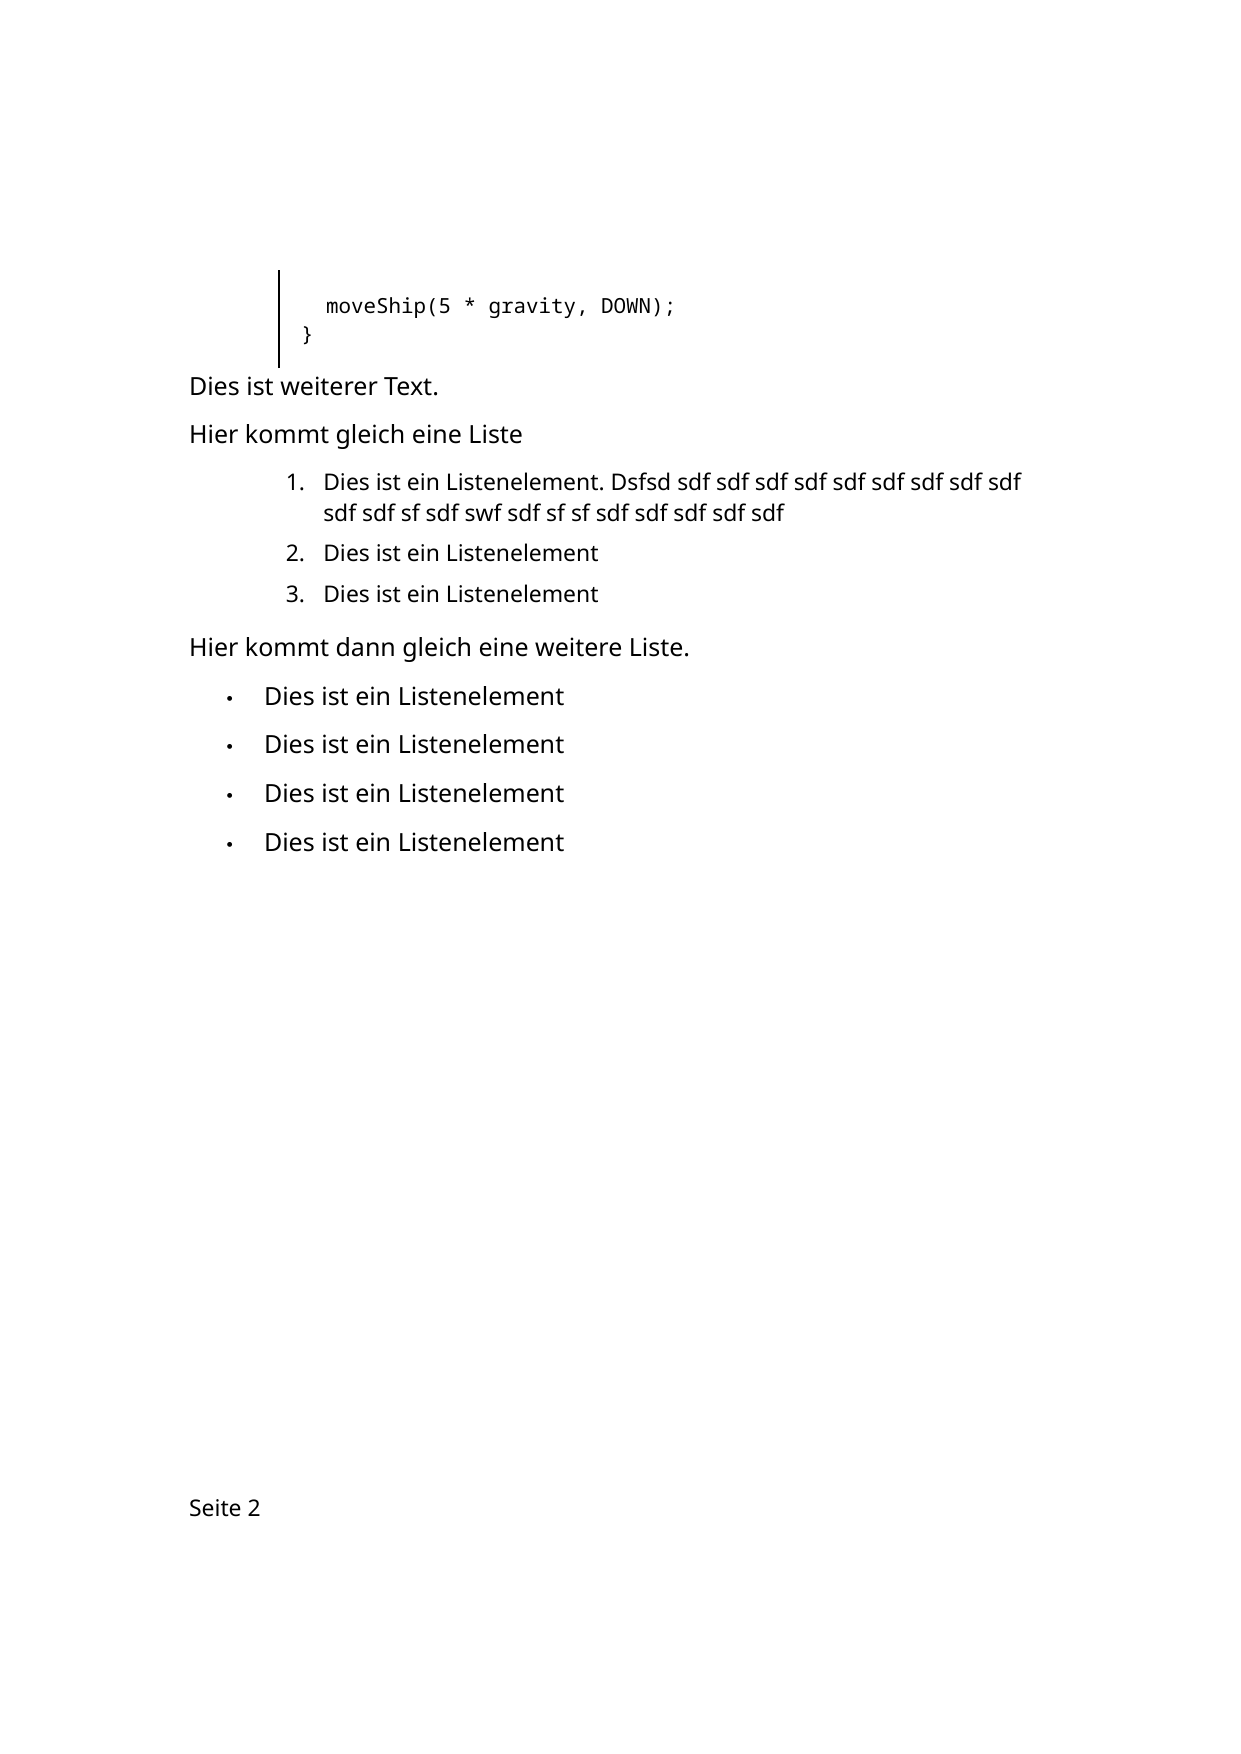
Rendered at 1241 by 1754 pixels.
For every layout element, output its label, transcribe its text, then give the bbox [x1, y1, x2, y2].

text } [280, 319, 1051, 368]
list Dies ist ein Listenelement [226, 825, 1051, 859]
list Dies ist ein Listenelement. Dsfsd sdf sdf sdf sdf sdf sdf sdf sdf sdf sdf sdf sf sdf swf sdf sf sf sdf sdf sdf sdf sdf [286, 466, 1051, 528]
text Dies ist weiterer Text. [189, 368, 1051, 402]
list Dies ist ein Listenelement [286, 577, 1051, 609]
list Dies ist ein Listenelement [226, 776, 1051, 810]
text Hier kommt gleich eine Liste [189, 417, 1051, 451]
text Hier kommt dann gleich eine weitere Liste. [189, 629, 1051, 663]
list Dies ist ein Listenelement [286, 537, 1051, 569]
list Dies ist ein Listenelement [226, 727, 1051, 761]
text moveShip(5 * gravity, DOWN); [280, 270, 1051, 319]
list Dies ist ein Listenelement [226, 678, 1051, 712]
